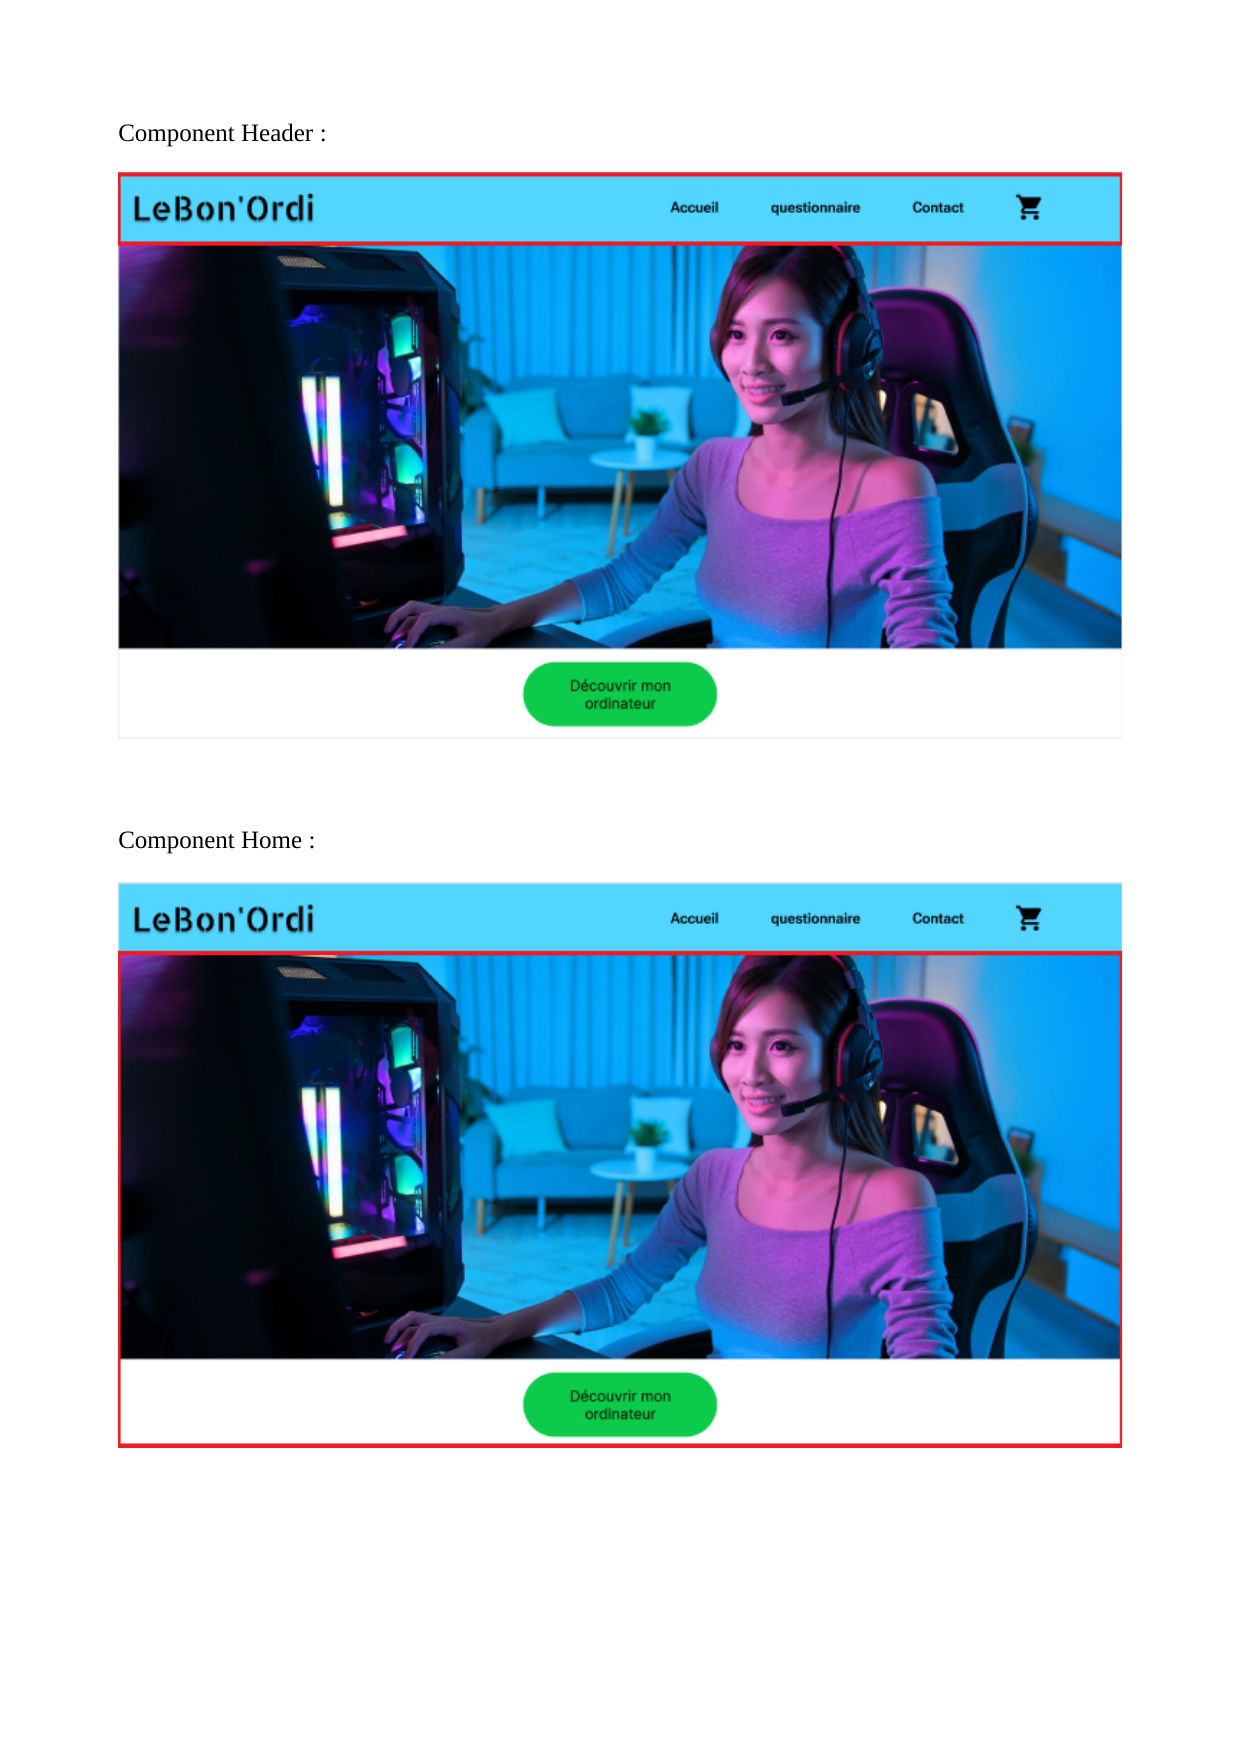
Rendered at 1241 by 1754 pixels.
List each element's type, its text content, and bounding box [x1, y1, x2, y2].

text Component Header : [118, 118, 1122, 147]
text Component Home : [118, 825, 1122, 854]
picture [118, 172, 1123, 739]
picture [118, 882, 1123, 1448]
